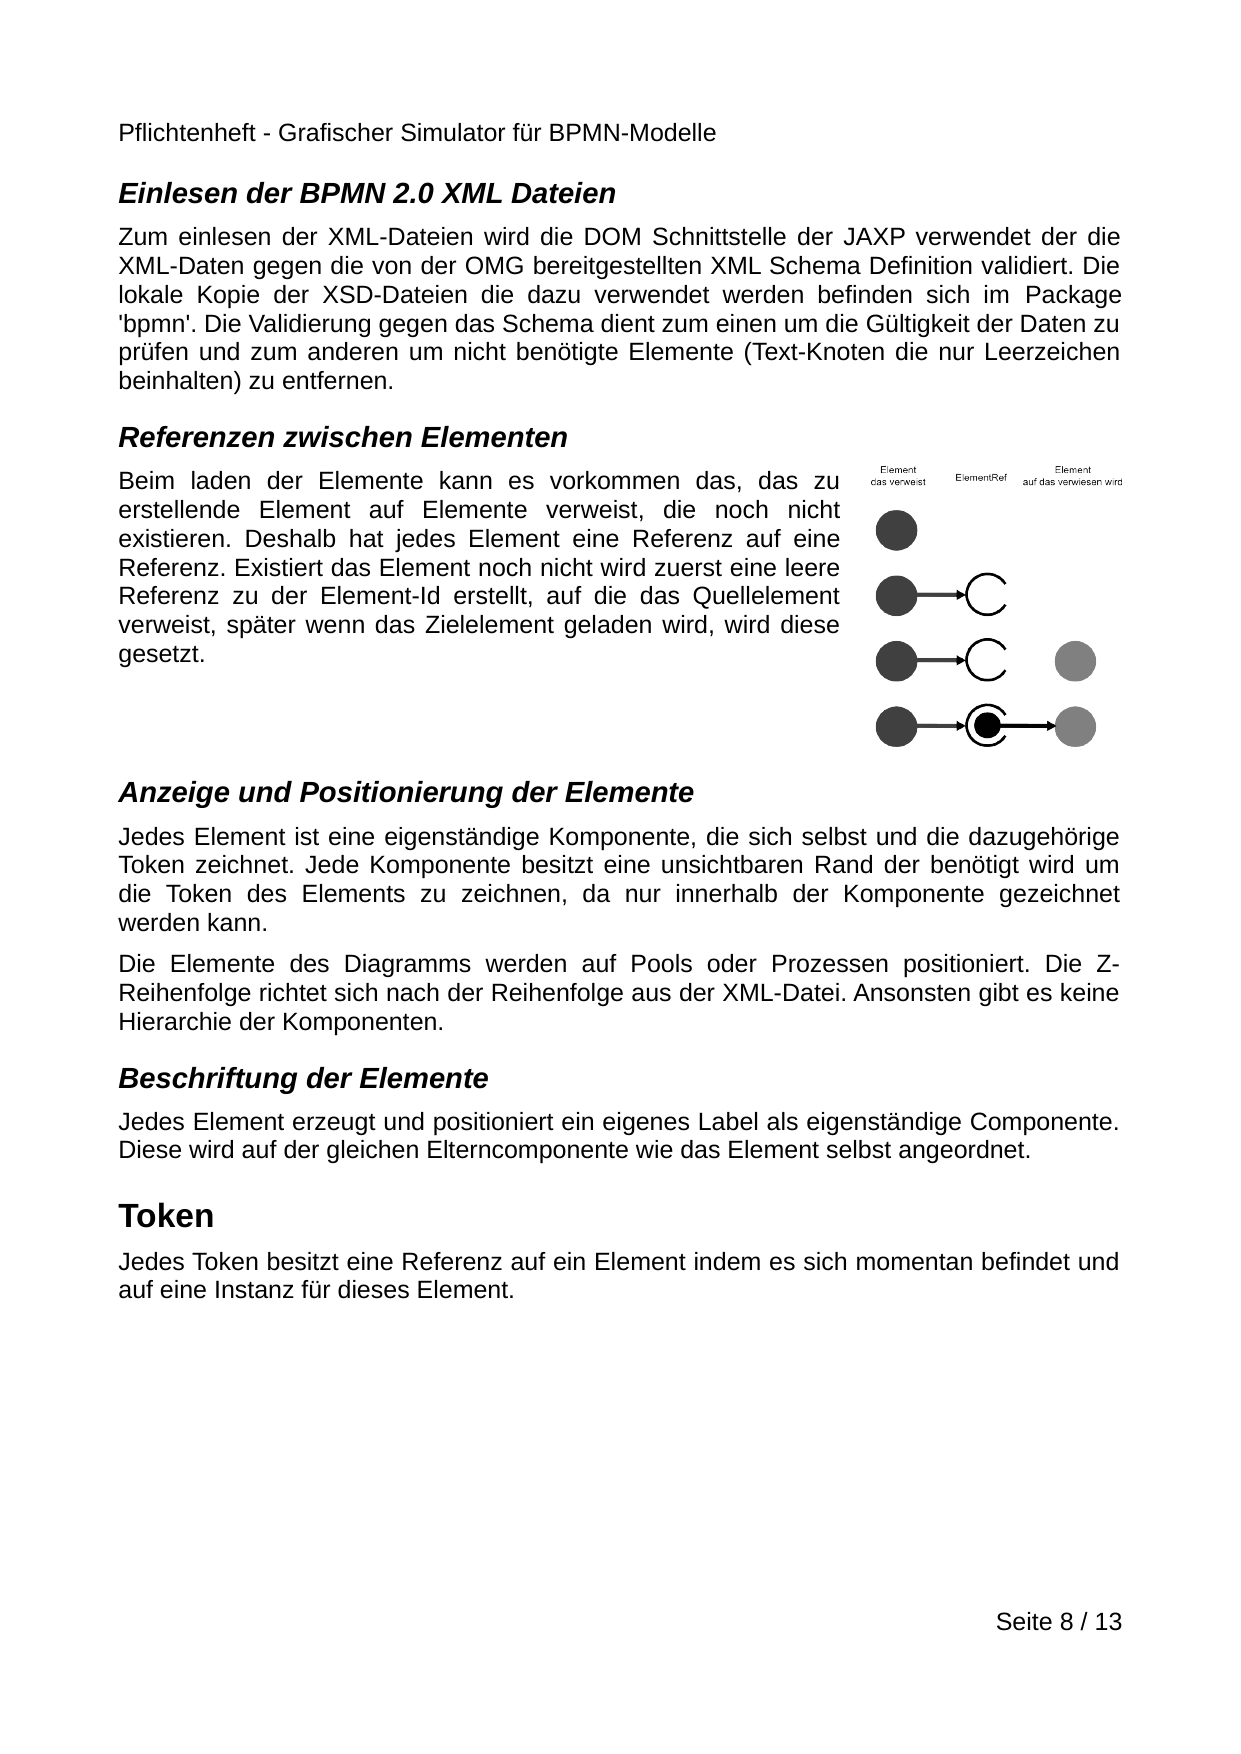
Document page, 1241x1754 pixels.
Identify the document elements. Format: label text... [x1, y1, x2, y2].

text Jedes Element erzeugt und positioniert ein eigenes Label als eigenständige Componente. Diese wird auf der gleichen Elterncomponente wie das Element selbst angeordnet. [118, 1107, 1122, 1164]
subtitle Referenzen zwischen Elementen [118, 420, 1122, 454]
picture [871, 466, 1122, 747]
subtitle Anzeige und Positionierung der Elemente [118, 776, 1122, 809]
subtitle Token [118, 1196, 1122, 1234]
text Jedes Token besitzt eine Referenz auf ein Element indem es sich momentan befindet und auf eine Instanz für dieses Element. [118, 1247, 1122, 1304]
text Die Elemente des Diagramms werden auf Pools oder Prozessen positioniert. Die Z-Reihenfolge richtet sich nach der Reihenfolge aus der XML-Datei. Ansonsten gibt es keine Hierarchie der Komponenten. [118, 949, 1122, 1035]
subtitle Einlesen der BPMN 2.0 XML Dateien [118, 176, 1122, 210]
text Jedes Element ist eine eigenständige Komponente, die sich selbst und die dazugehörige Token zeichnet. Jede Komponente besitzt eine unsichtbaren Rand der benötigt wird um die Token des Elements zu zeichnen, da nur innerhalb der Komponente gezeichnet werden kann. [118, 821, 1122, 936]
text Zum einlesen der XML-Dateien wird die DOM Schnittstelle der JAXP verwendet der die XML-Daten gegen die von der OMG bereitgestellten XML Schema Definition validiert. Die lokale Kopie der XSD-Dateien die dazu verwendet werden befinden sich im Package 'bpmn'. Die Validierung gegen das Schema dient zum einen um die Gültigkeit der Daten zu prüfen und zum anderen um nicht benötigte Elemente (Text-Knoten die nur Leerzeichen beinhalten) zu entfernen. [118, 222, 1122, 395]
subtitle Beschriftung der Elemente [118, 1061, 1122, 1094]
text Beim laden der Elemente kann es vorkommen das, das zu erstellende Element auf Elemente verweist, die noch nicht existieren. Deshalb hat jedes Element eine Referenz auf eine Referenz. Existiert das Element noch nicht wird zuerst eine leere Referenz zu der Element-Id erstellt, auf die das Quellelement verweist, später wenn das Zielelement geladen wird, wird diese gesetzt. [118, 466, 871, 667]
